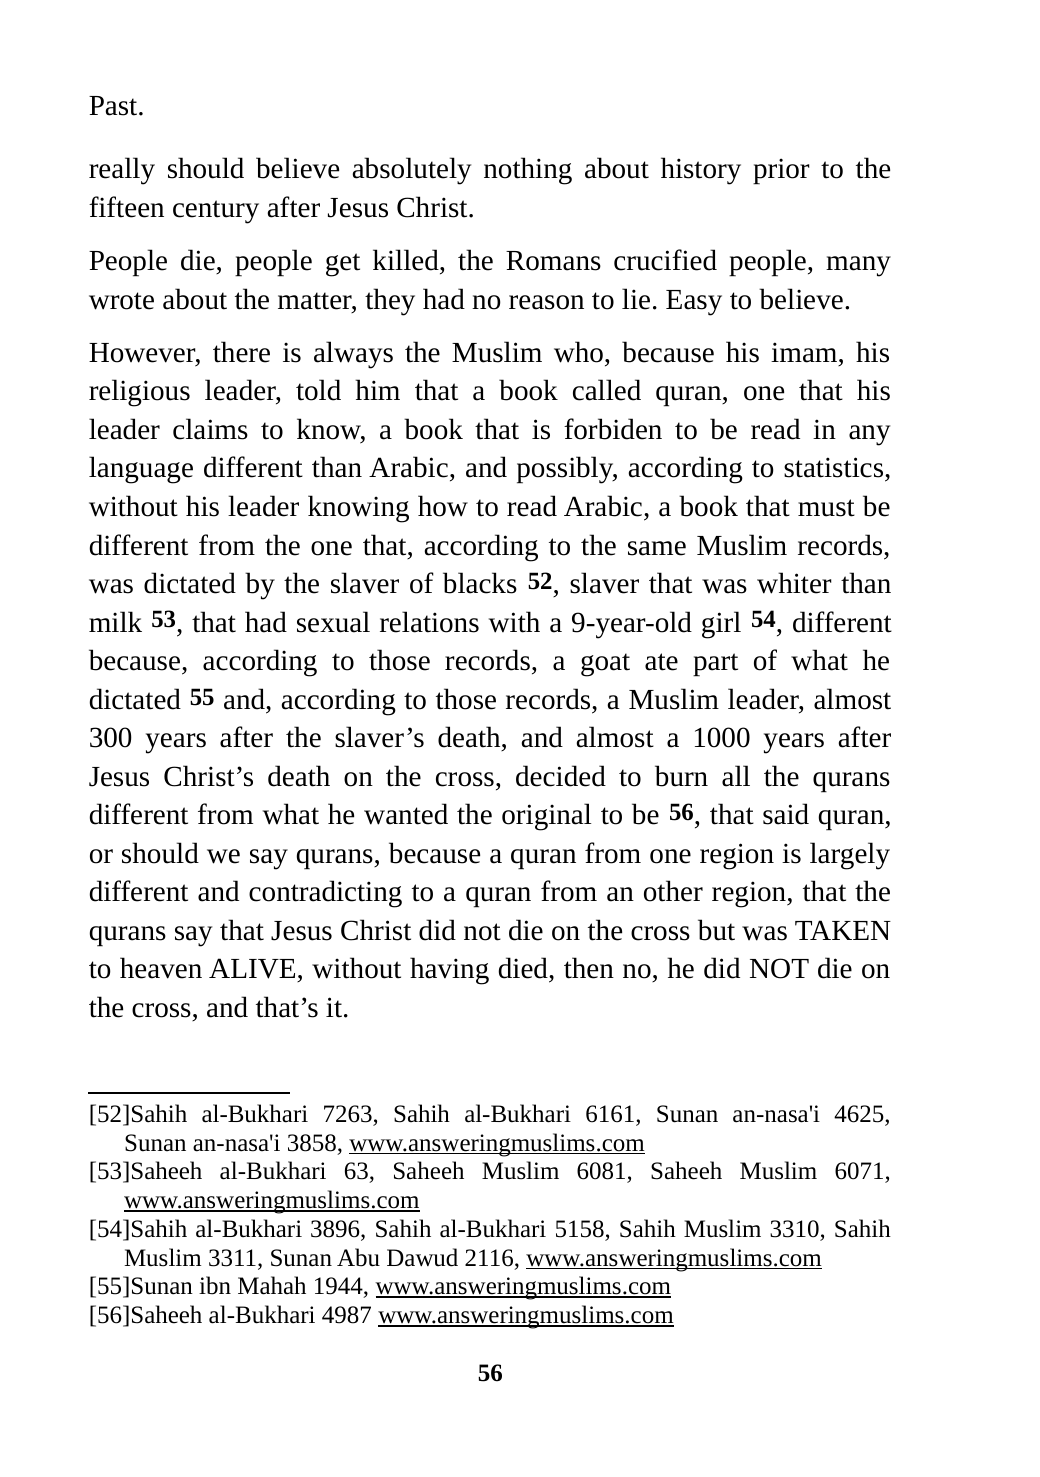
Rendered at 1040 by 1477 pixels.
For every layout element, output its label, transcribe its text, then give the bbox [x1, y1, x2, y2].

text Sahih al-Bukhari 3896, Sahih al-Bukhari 5158, Sahih Muslim 3310, Sahih Muslim 3311, Sunan Abu Dawud 2116, www.answeringmuslims.com [88, 1214, 892, 1271]
text Sahih al-Bukhari 7263, Sahih al-Bukhari 6161, Sunan an-nasa'i 4625, Sunan an-nasa'i 3858, www.answeringmuslims.com [88, 1099, 892, 1156]
text Saheeh al-Bukhari 63, Saheeh Muslim 6081, Saheeh Muslim 6071, www.answeringmuslims.com [88, 1156, 892, 1214]
text Sunan ibn Mahah 1944, www.answeringmuslims.com [88, 1271, 892, 1300]
text Saheeh al-Bukhari 4987 www.answeringmuslims.com [88, 1300, 892, 1329]
text People die, people get killed, the Romans crucified people, many wrote about the matter, they had no reason to lie. Easy to believe. [88, 243, 892, 315]
text really should believe absolutely nothing about history prior to the fifteen century after Jesus Christ. [88, 152, 892, 224]
text However, there is always the Muslim who, because his imam, his religious leader, told him that a book called quran, one that his leader claims to know, a book that is forbiden to be read in any language different than Arabic, and possibly, according to statistics, without his leader knowing how to read Arabic, a book that must be different from the one that, according to the same Muslim records, was dictated by the slaver of blacks , slaver that was whiter than milk , that had sexual relations with a 9-year-old girl , different because, according to those records, a goat ate part of what he dictated and, according to those records, a Muslim leader, almost 300 years after the slaver’s death, and almost a 1000 years after Jesus Christ’s death on the cross, decided to burn all the qurans different from what he wanted the original to be , that said quran, or should we say qurans, because a quran from one region is largely different and contradicting to a quran from an other region, that the qurans say that Jesus Christ did not die on the cross but was TAKEN to heaven ALIVE, without having died, then no, he did NOT die on the cross, and that’s it. [88, 335, 892, 1024]
